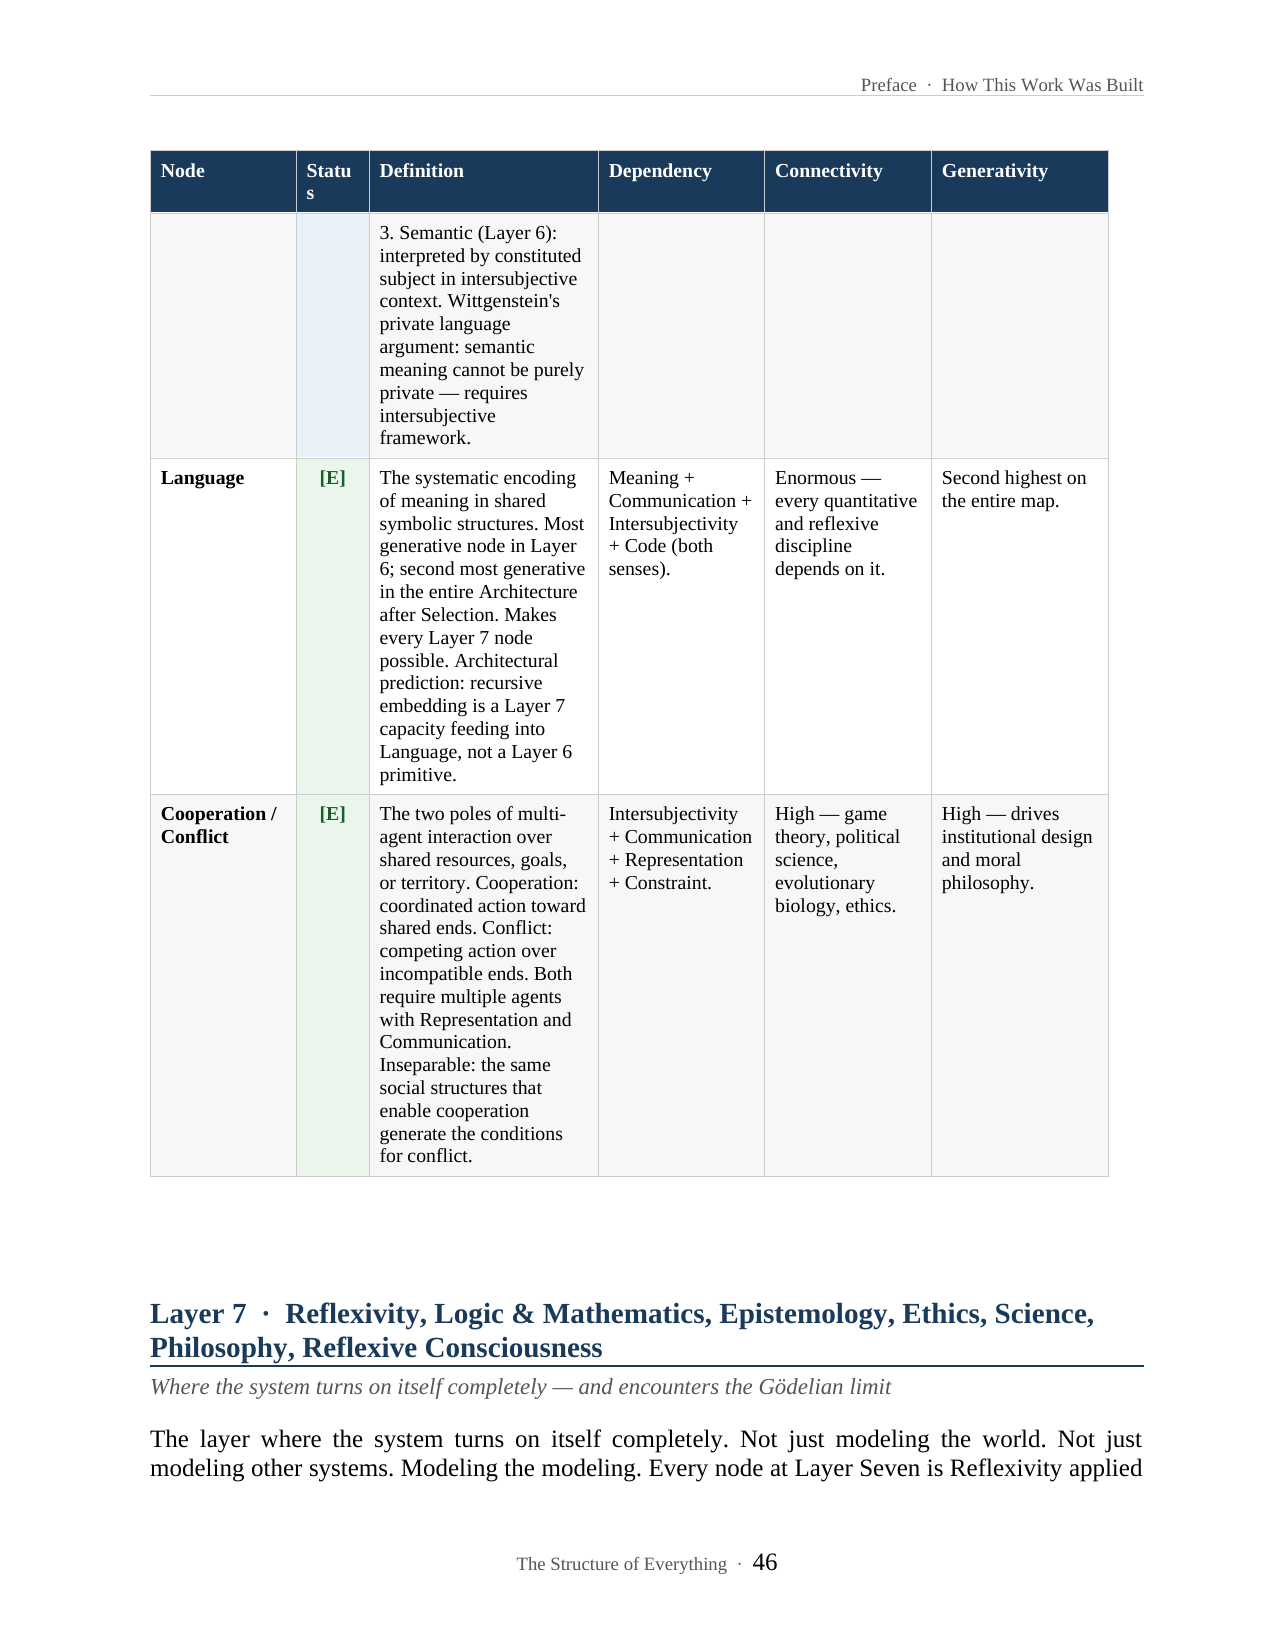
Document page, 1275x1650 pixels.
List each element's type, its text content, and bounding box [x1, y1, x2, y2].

table_cell Cooperation / Conflict [151, 795, 296, 1176]
table_cell The two poles of multi-agent interaction over shared resources, goals, or territory. Cooperation: coordinated action toward shared ends. Conflict: competing action over incompatible ends. Both require multiple agents with Representation and Communication. Inseparable: the same social structures that enable cooperation generate the conditions for conflict. [370, 795, 598, 1176]
table_cell Language [151, 459, 296, 794]
table_header Dependency [599, 151, 764, 212]
table_cell High — drives institutional design and moral philosophy. [932, 795, 1108, 1176]
table_header Generativity [932, 151, 1108, 212]
table_cell [E] [297, 795, 369, 1176]
table_header Definition [370, 151, 598, 212]
table_cell [765, 214, 931, 457]
table_header Connectivity [765, 151, 931, 212]
table_cell 3. Semantic (Layer 6): interpreted by constituted subject in intersubjective context. Wittgenstein's private language argument: semantic meaning cannot be purely private — requires intersubjective framework. [370, 214, 598, 457]
text The layer where the system turns on itself completely. Not just modeling the world. Not just modeling other systems. Modeling the modeling. Every node at Layer Seven is Reflexivity applied [150, 1424, 1144, 1482]
text Layer 7 · Reflexivity, Logic & Mathematics, Epistemology, Ethics, Science, Philosophy, Reflexive Consciousness [150, 1296, 1144, 1365]
table_cell High — game theory, political science, evolutionary biology, ethics. [765, 795, 931, 1176]
table_cell [E] [297, 459, 369, 794]
table_header Node [151, 151, 296, 212]
table_cell [151, 214, 296, 457]
table_cell [932, 214, 1108, 457]
text Where the system turns on itself completely — and encounters the Gödelian limit [150, 1373, 1144, 1399]
table_cell Intersubjectivity + Communication + Representation + Constraint. [599, 795, 764, 1176]
table_header Status [297, 151, 369, 212]
table_cell [297, 214, 369, 457]
table_cell Enormous — every quantitative and reflexive discipline depends on it. [765, 459, 931, 794]
table_cell Second highest on the entire map. [932, 459, 1108, 794]
table_cell The systematic encoding of meaning in shared symbolic structures. Most generative node in Layer 6; second most generative in the entire Architecture after Selection. Makes every Layer 7 node possible. Architectural prediction: recursive embedding is a Layer 7 capacity feeding into Language, not a Layer 6 primitive. [370, 459, 598, 794]
table_cell Meaning + Communication + Intersubjectivity + Code (both senses). [599, 459, 764, 794]
table_cell [599, 214, 764, 457]
